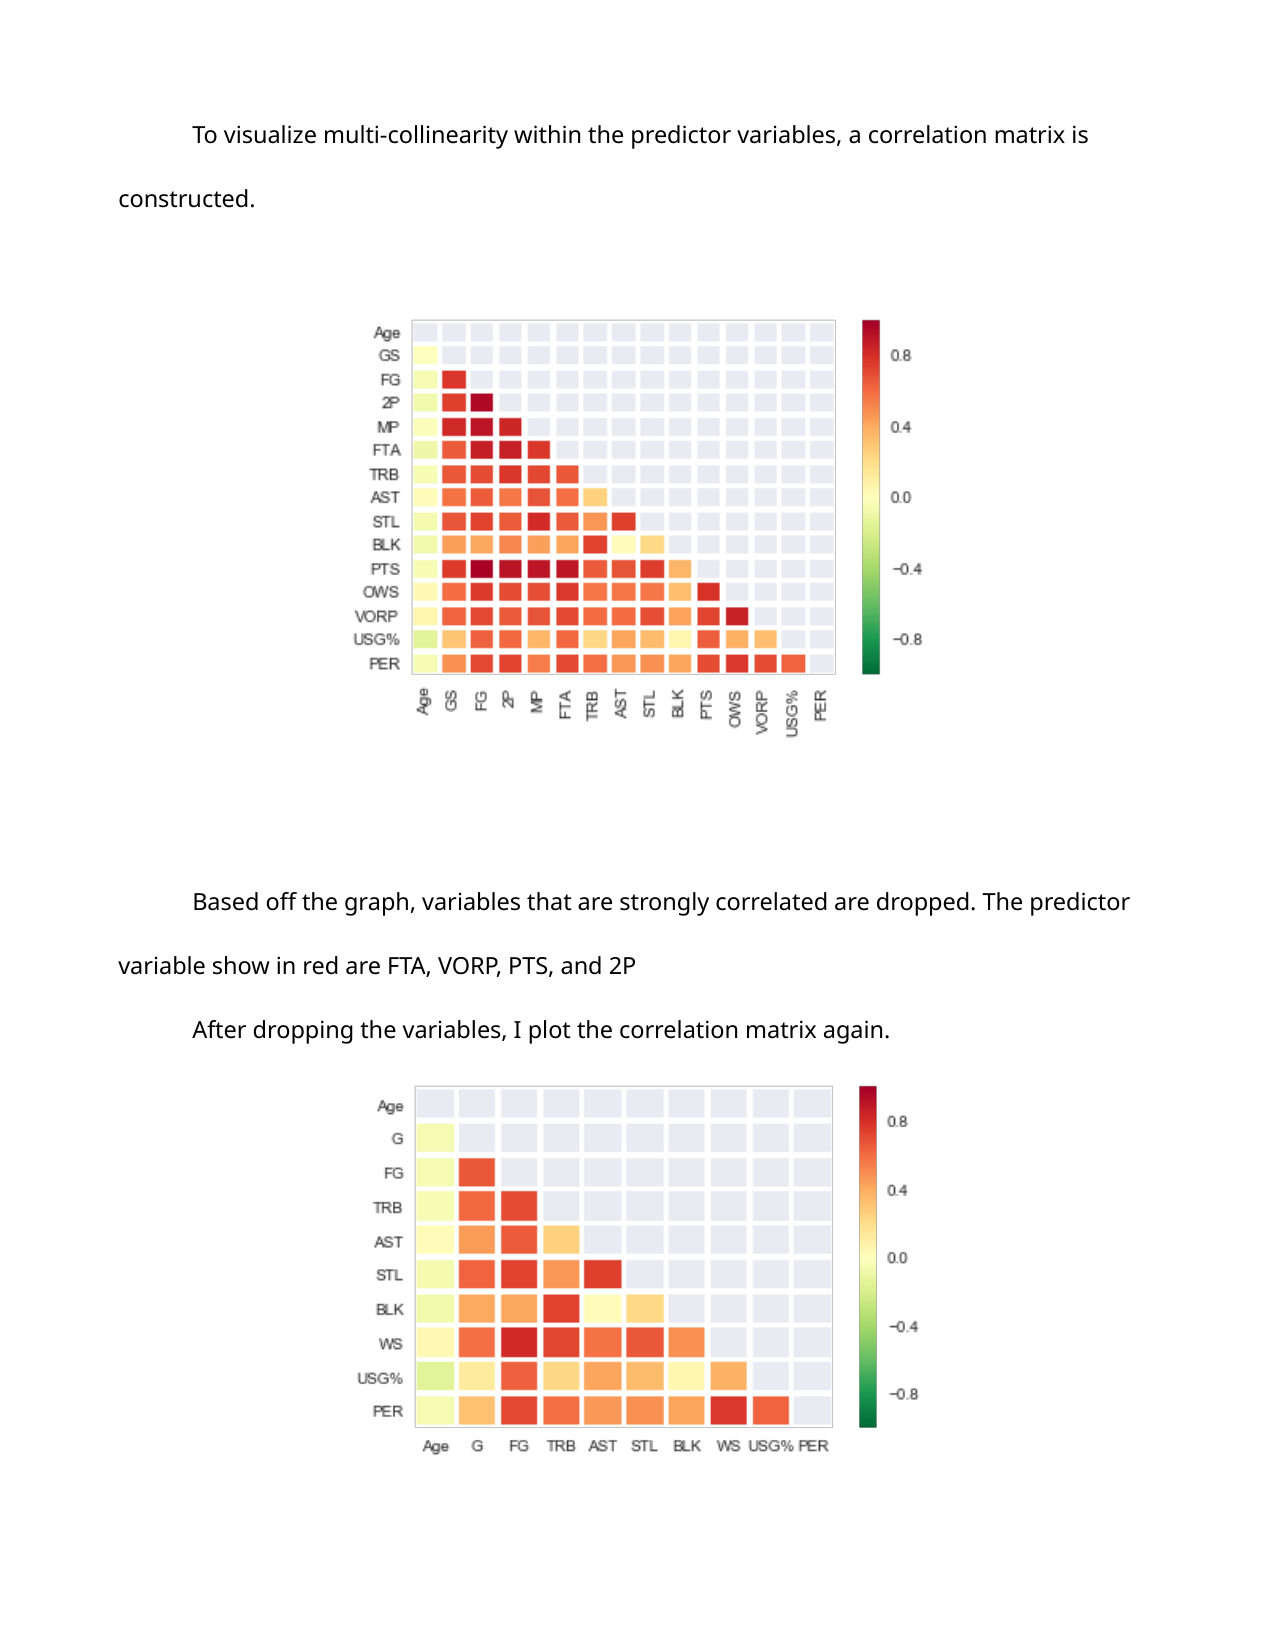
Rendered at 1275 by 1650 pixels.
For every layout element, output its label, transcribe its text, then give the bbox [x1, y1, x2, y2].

text Based off the graph, variables that are strongly correlated are dropped. The predictor variable show in red are FTA, VORP, PTS, and 2P [118, 886, 1157, 982]
picture [345, 1077, 930, 1464]
picture [341, 310, 934, 748]
text To visualize multi-collinearity within the predictor variables, a correlation matrix is constructed. [118, 118, 1157, 214]
text After dropping the variables, I plot the correlation matrix again. [118, 1013, 1157, 1046]
